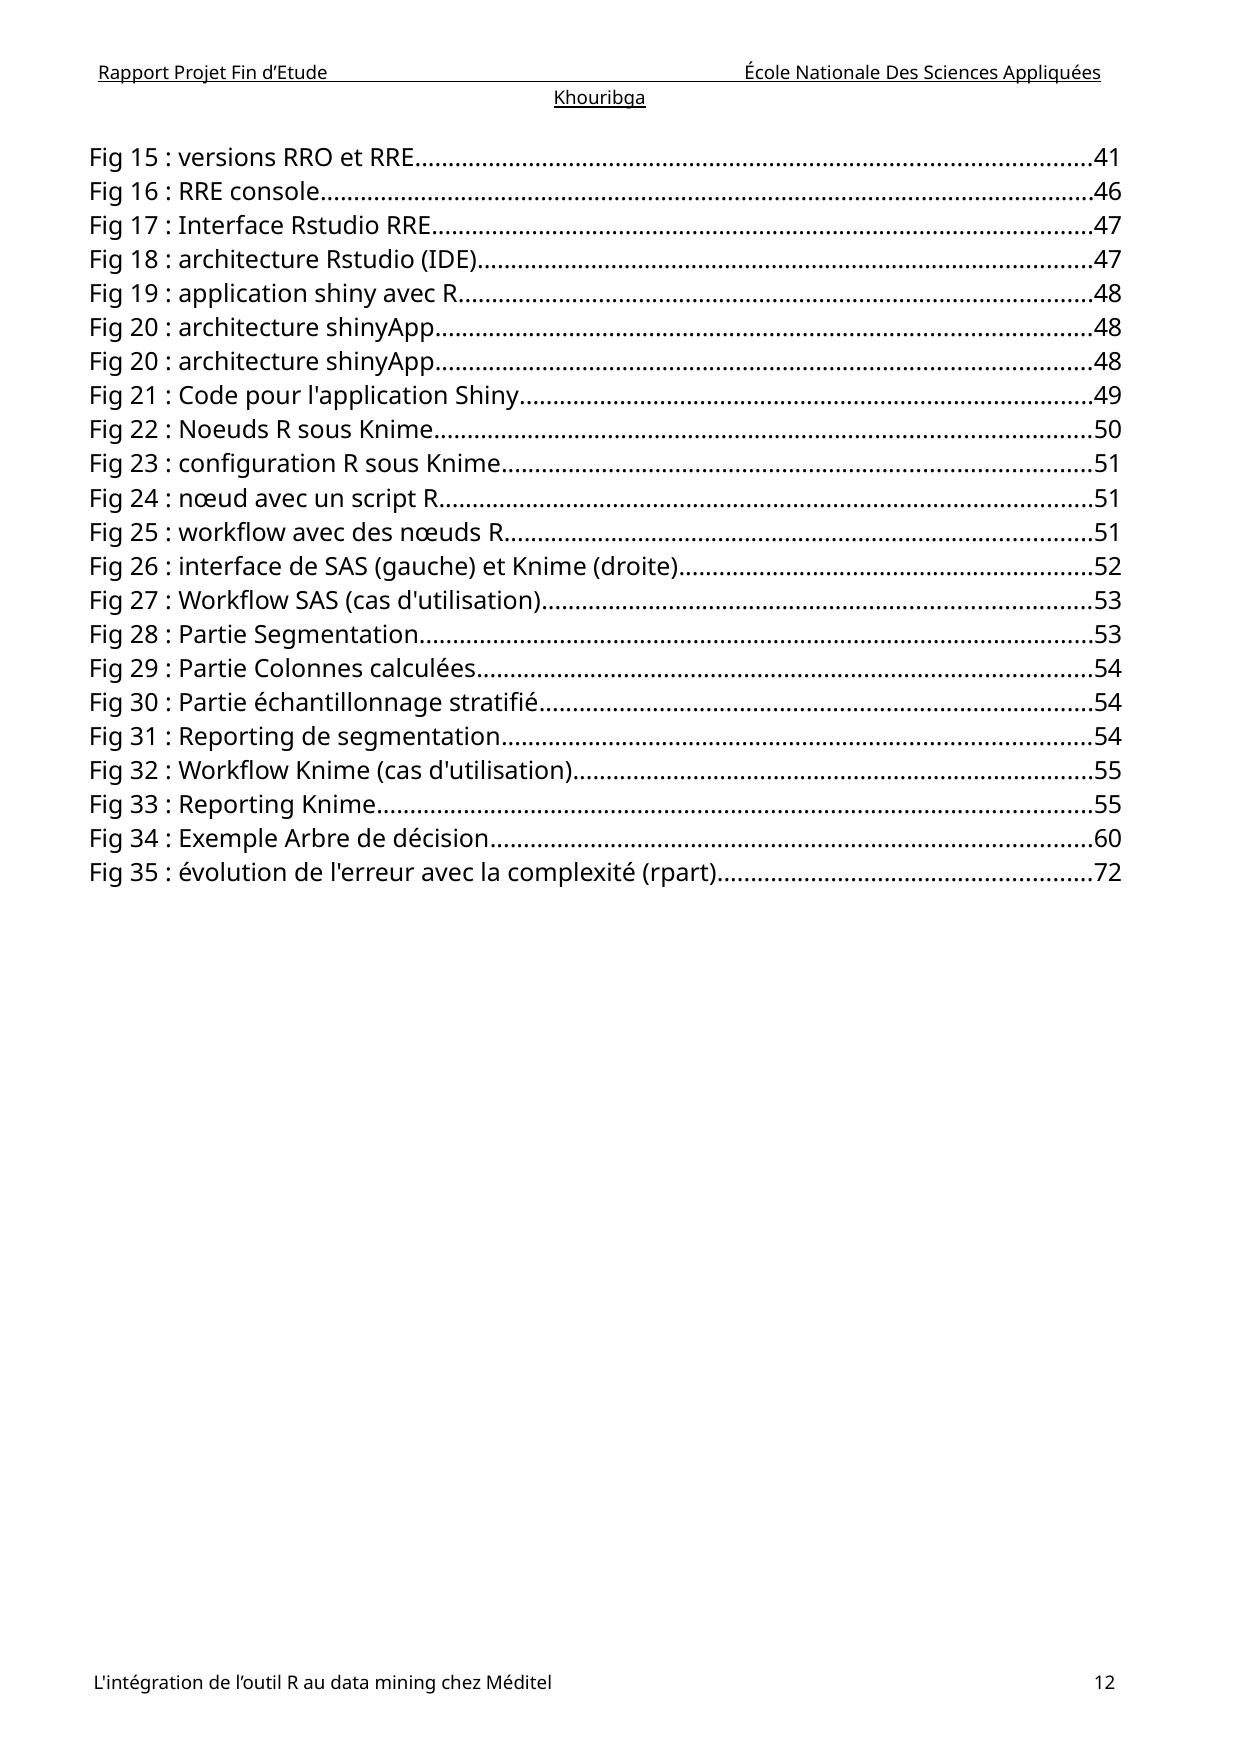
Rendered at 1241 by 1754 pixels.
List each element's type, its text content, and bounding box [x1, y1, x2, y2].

text Fig 28 : Partie Segmentation 53 [88, 616, 1122, 651]
text Fig 16 : RRE console 46 [88, 174, 1122, 208]
text Fig 25 : workflow avec des nœuds R 51 [88, 514, 1122, 548]
text Fig 30 : Partie échantillonnage stratifié 54 [88, 684, 1122, 719]
text Fig 35 : évolution de l'erreur avec la complexité (rpart) 72 [88, 855, 1122, 889]
text Fig 31 : Reporting de segmentation 54 [88, 719, 1122, 753]
text Fig 20 : architecture shinyApp 48 [88, 310, 1122, 344]
text Fig 19 : application shiny avec R 48 [88, 276, 1122, 310]
text Fig 21 : Code pour l'application Shiny 49 [88, 378, 1122, 412]
text Fig 18 : architecture Rstudio (IDE) 47 [88, 242, 1122, 276]
text Fig 26 : interface de SAS (gauche) et Knime (droite) 52 [88, 548, 1122, 582]
text Fig 23 : configuration R sous Knime 51 [88, 446, 1122, 480]
text Fig 17 : Interface Rstudio RRE 47 [88, 208, 1122, 242]
text Fig 15 : versions RRO et RRE 41 [88, 139, 1122, 174]
text Fig 24 : nœud avec un script R 51 [88, 480, 1122, 514]
text Fig 32 : Workflow Knime (cas d'utilisation) 55 [88, 753, 1122, 787]
text Fig 27 : Workflow SAS (cas d'utilisation) 53 [88, 582, 1122, 616]
text Fig 33 : Reporting Knime 55 [88, 787, 1122, 821]
text Fig 20 : architecture shinyApp 48 [88, 344, 1122, 378]
text Fig 34 : Exemple Arbre de décision 60 [88, 821, 1122, 855]
text Fig 29 : Partie Colonnes calculées 54 [88, 651, 1122, 684]
text Fig 22 : Noeuds R sous Knime 50 [88, 412, 1122, 446]
